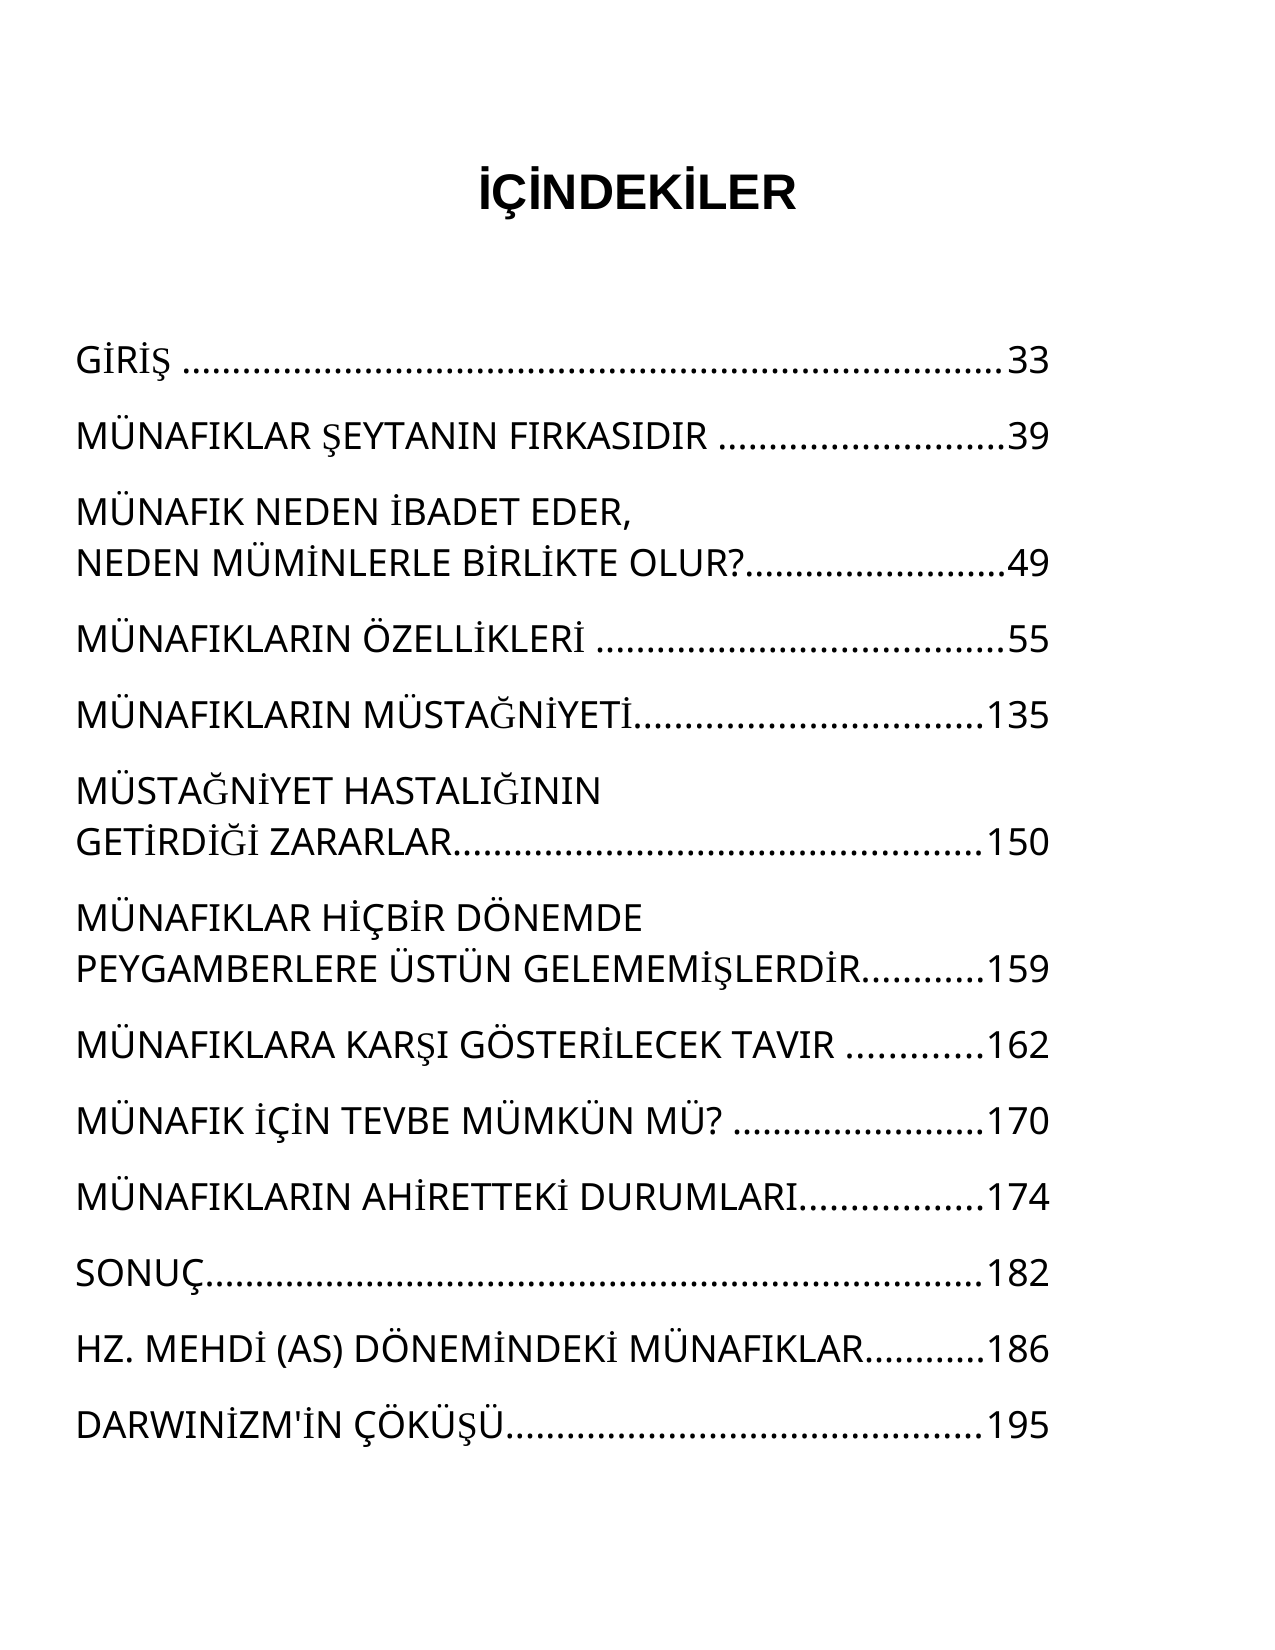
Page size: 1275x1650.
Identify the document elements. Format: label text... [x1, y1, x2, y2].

subtitle MÜSTAĞNİYET HASTALIĞININ GETİRDİĞİ ZARARLAR 150 [75, 764, 1200, 866]
subtitle MÜNAFIKLAR ŞEYTANIN FIRKASIDIR 39 [75, 409, 1200, 460]
subtitle MÜNAFIK İÇİN TEVBE MÜMKÜN MÜ? 170 [75, 1094, 1200, 1146]
subtitle MÜNAFIKLARIN AHİRETTEKİ DURUMLARI 174 [75, 1171, 1200, 1222]
subtitle HZ. MEHDİ (AS) DÖNEMİNDEKİ MÜNAFIKLAR 186 [75, 1323, 1200, 1374]
subtitle MÜNAFIK NEDEN İBADET EDER, NEDEN MÜMİNLERLE BİRLİKTE OLUR? 49 [75, 485, 1200, 587]
subtitle MÜNAFIKLARIN MÜSTAĞNİYETİ 135 [75, 688, 1200, 739]
subtitle MÜNAFIKLARA KARŞI GÖSTERİLECEK TAVIR 162 [75, 1018, 1200, 1069]
subtitle MÜNAFIKLAR HİÇBİR DÖNEMDE PEYGAMBERLERE ÜSTÜN GELEMEMİŞLERDİR 159 [75, 891, 1200, 993]
subtitle GİRİŞ 33 [75, 333, 1200, 384]
subtitle DARWINİZM'İN ÇÖKÜŞÜ 195 [75, 1399, 1200, 1450]
subtitle SONUÇ 182 [75, 1247, 1200, 1298]
subtitle İÇİNDEKİLER [75, 162, 1200, 220]
subtitle MÜNAFIKLARIN ÖZELLİKLERİ 55 [75, 612, 1200, 663]
